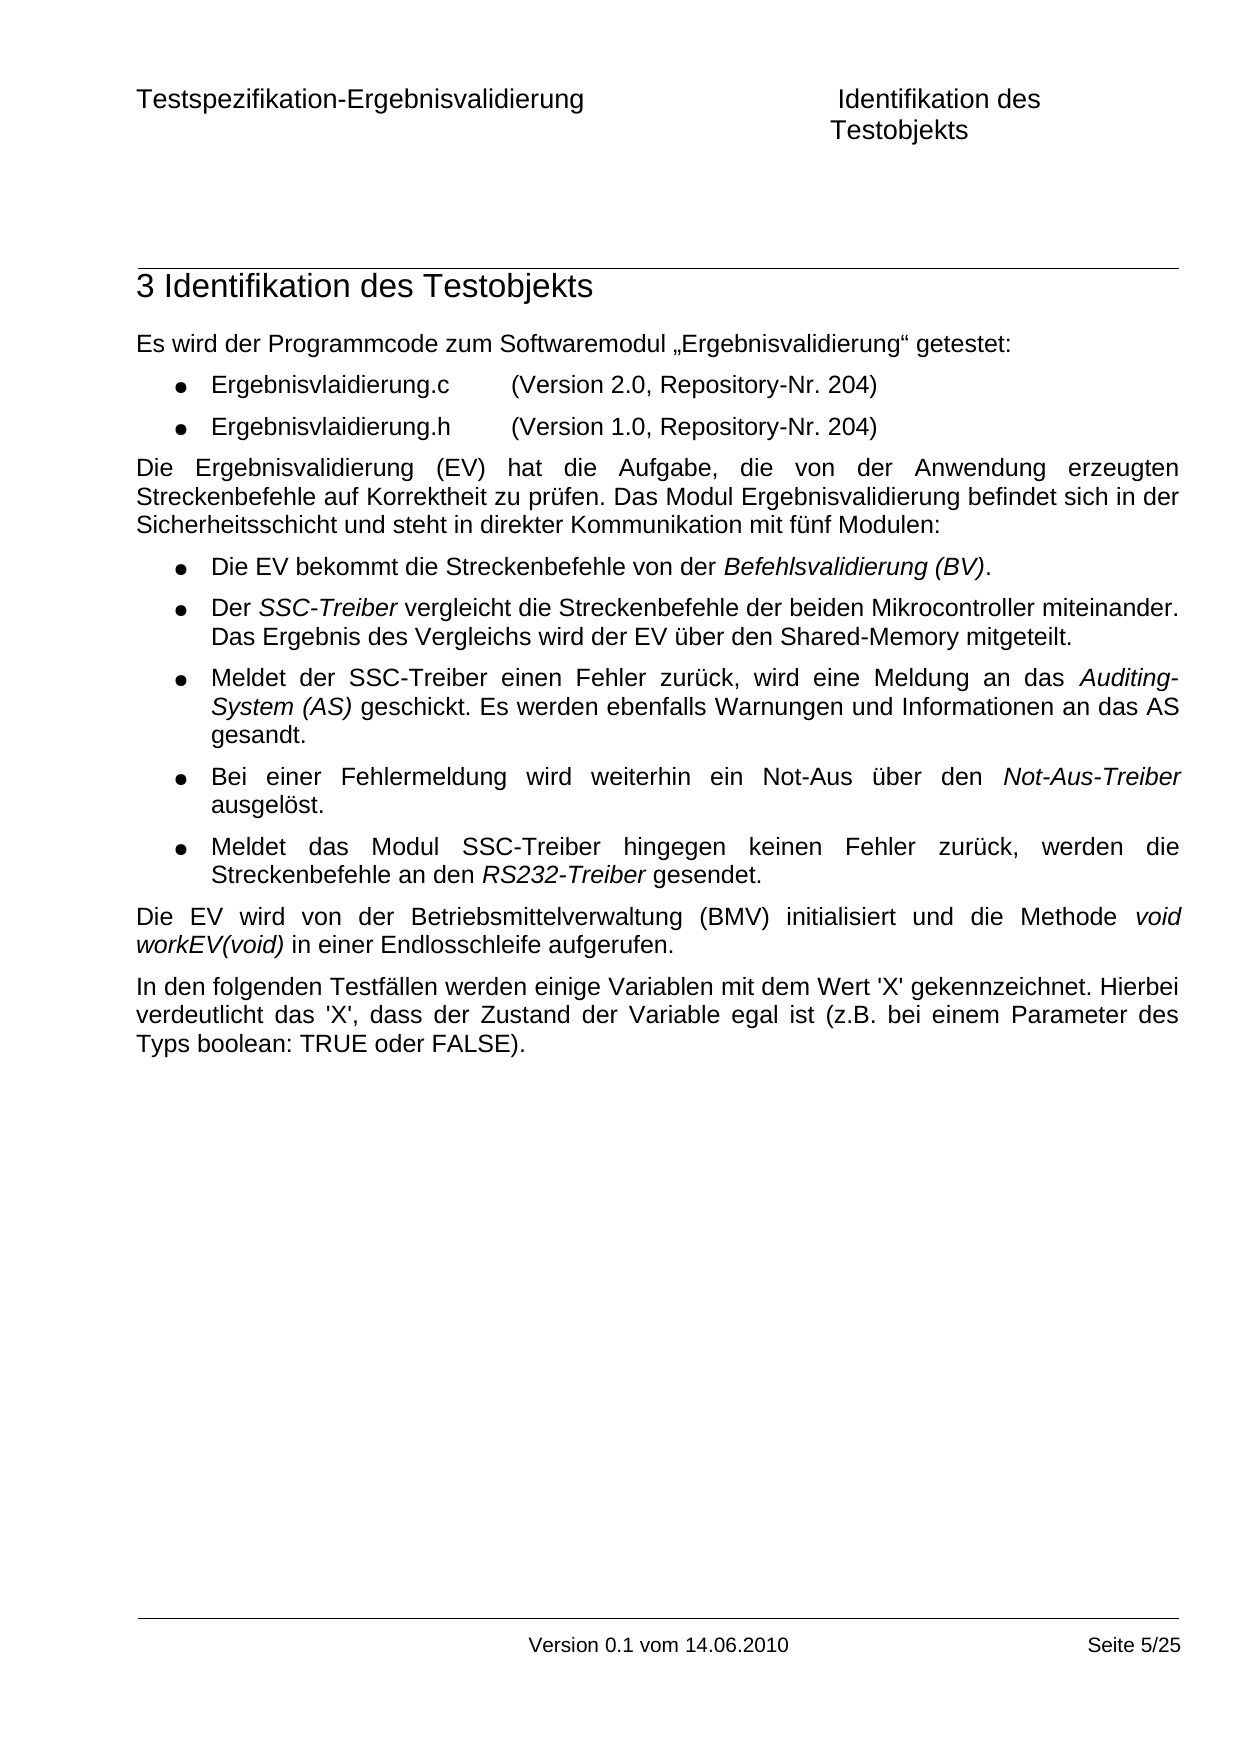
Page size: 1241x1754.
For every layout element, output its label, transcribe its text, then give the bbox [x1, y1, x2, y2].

text Die EV wird von der Betriebsmittelverwaltung (BMV) initialisiert und die Methode void workEV(void) in einer Endlosschleife aufgerufen. [136, 902, 1181, 959]
list Die EV bekommt die Streckenbefehle von der Befehlsvalidierung (BV). [173, 552, 1181, 581]
list Ergebnisvlaidierung.h (Version 1.0, Repository-Nr. 204) [173, 412, 1181, 441]
text Es wird der Programmcode zum Softwaremodul „Ergebnisvalidierung“ getestet: [136, 329, 1181, 358]
list Der SSC-Treiber vergleicht die Streckenbefehle der beiden Mikrocontroller miteinander. Das Ergebnis des Vergleichs wird der EV über den Shared-Memory mitgeteilt. [173, 593, 1181, 651]
text In den folgenden Testfällen werden einige Variablen mit dem Wert 'X' gekennzeichnet. Hierbei verdeutlicht das 'X', dass der Zustand der Variable egal ist (z.B. bei einem Parameter des Typs boolean: TRUE oder FALSE). [136, 972, 1181, 1058]
list Ergebnisvlaidierung.c (Version 2.0, Repository-Nr. 204) [173, 371, 1181, 399]
subtitle Identifikation des Testobjekts [136, 289, 526, 304]
list Meldet das Modul SSC-Treiber hingegen keinen Fehler zurück, werden die Streckenbefehle an den RS232-Treiber gesendet. [173, 832, 1181, 889]
list Bei einer Fehlermeldung wird weiterhin ein Not-Aus über den Not-Aus-Treiber ausgelöst. [173, 762, 1181, 819]
subtitle Identifikation des Testobjekts [527, 289, 1181, 304]
list Meldet der SSC-Treiber einen Fehler zurück, wird eine Meldung an das Auditing-System (AS) geschickt. Es werden ebenfalls Warnungen und Informationen an das AS gesandt. [173, 663, 1181, 749]
text Die Ergebnisvalidierung (EV) hat die Aufgabe, die von der Anwendung erzeugten Streckenbefehle auf Korrektheit zu prüfen. Das Modul Ergebnisvalidierung befindet sich in der Sicherheitsschicht und steht in direkter Kommunikation mit fünf Modulen: [136, 453, 1181, 539]
